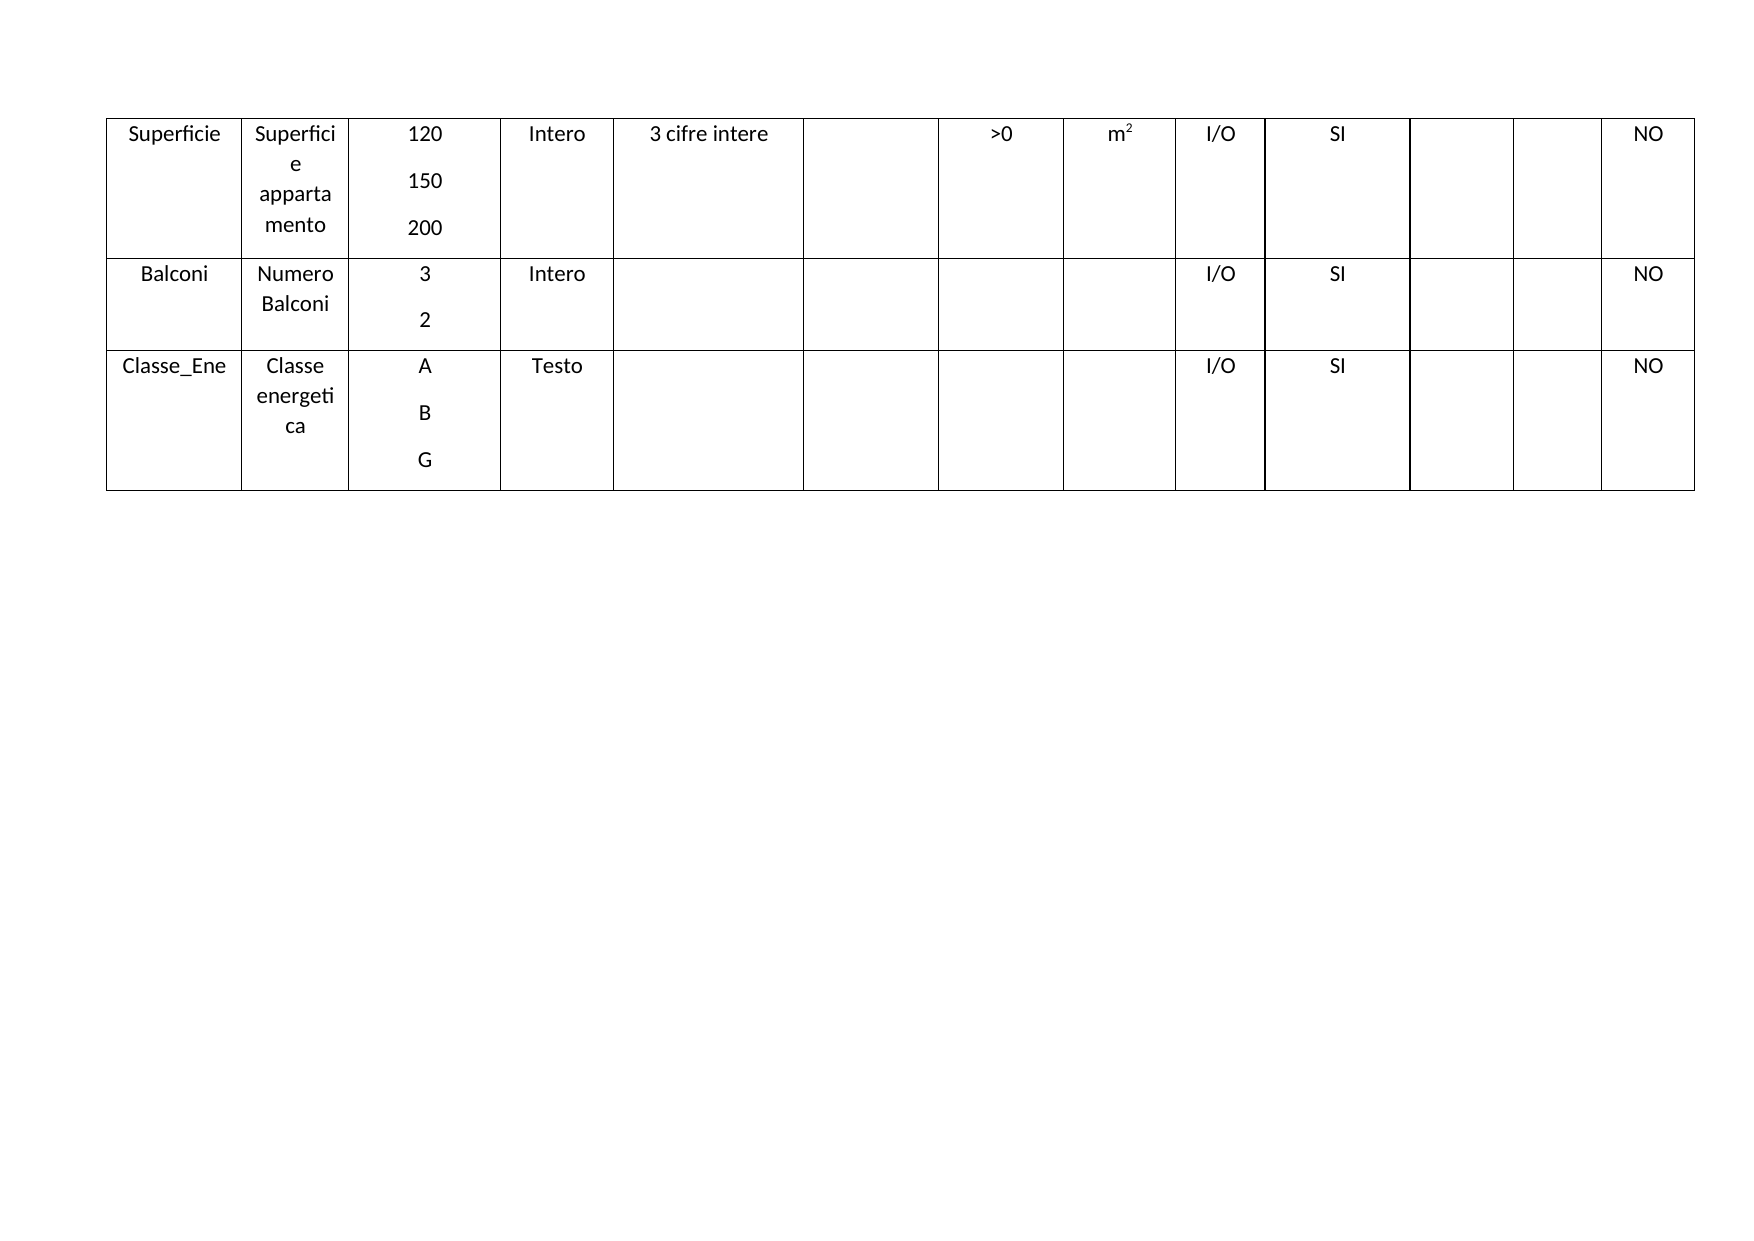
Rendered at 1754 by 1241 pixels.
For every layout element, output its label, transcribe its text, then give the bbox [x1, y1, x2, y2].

table_cell m2 [1064, 119, 1175, 258]
table_cell [1411, 351, 1513, 490]
table_cell 3 cifre intere [614, 119, 803, 258]
table_cell NO [1602, 259, 1694, 350]
table_cell 3 2 [349, 259, 500, 350]
table_cell Superficie [107, 119, 241, 258]
table_cell >0 [939, 119, 1063, 258]
table_cell [614, 259, 803, 350]
table_cell [1514, 259, 1601, 350]
table_cell Superficie appartamento [242, 119, 348, 258]
table_cell A B G [349, 351, 500, 490]
table_cell Intero [501, 119, 613, 258]
table_cell [804, 259, 938, 350]
table_cell I/O [1176, 119, 1264, 258]
table_cell [804, 119, 938, 258]
table_cell Balconi [107, 259, 241, 350]
table_cell [939, 259, 1063, 350]
table_cell [1064, 351, 1175, 490]
table_cell Numero Balconi [242, 259, 348, 350]
table_cell 120 150 200 [349, 119, 500, 258]
table_cell Classe_Ene [107, 351, 241, 490]
table_cell [804, 351, 938, 490]
table_cell NO [1602, 351, 1694, 490]
table_cell [1064, 259, 1175, 350]
table_cell [939, 351, 1063, 490]
table_cell Testo [501, 351, 613, 490]
table_cell NO [1602, 119, 1694, 258]
table_cell [1514, 351, 1601, 490]
table_cell I/O [1176, 259, 1264, 350]
table_cell SI [1266, 119, 1409, 258]
table_cell [1514, 119, 1601, 258]
table_cell SI [1266, 259, 1409, 350]
table_cell Intero [501, 259, 613, 350]
table_cell Classe energetica [242, 351, 348, 490]
table_cell [1411, 119, 1513, 258]
table_cell [614, 351, 803, 490]
table_cell [1411, 259, 1513, 350]
table_cell I/O [1176, 351, 1264, 490]
table_cell SI [1266, 351, 1409, 490]
